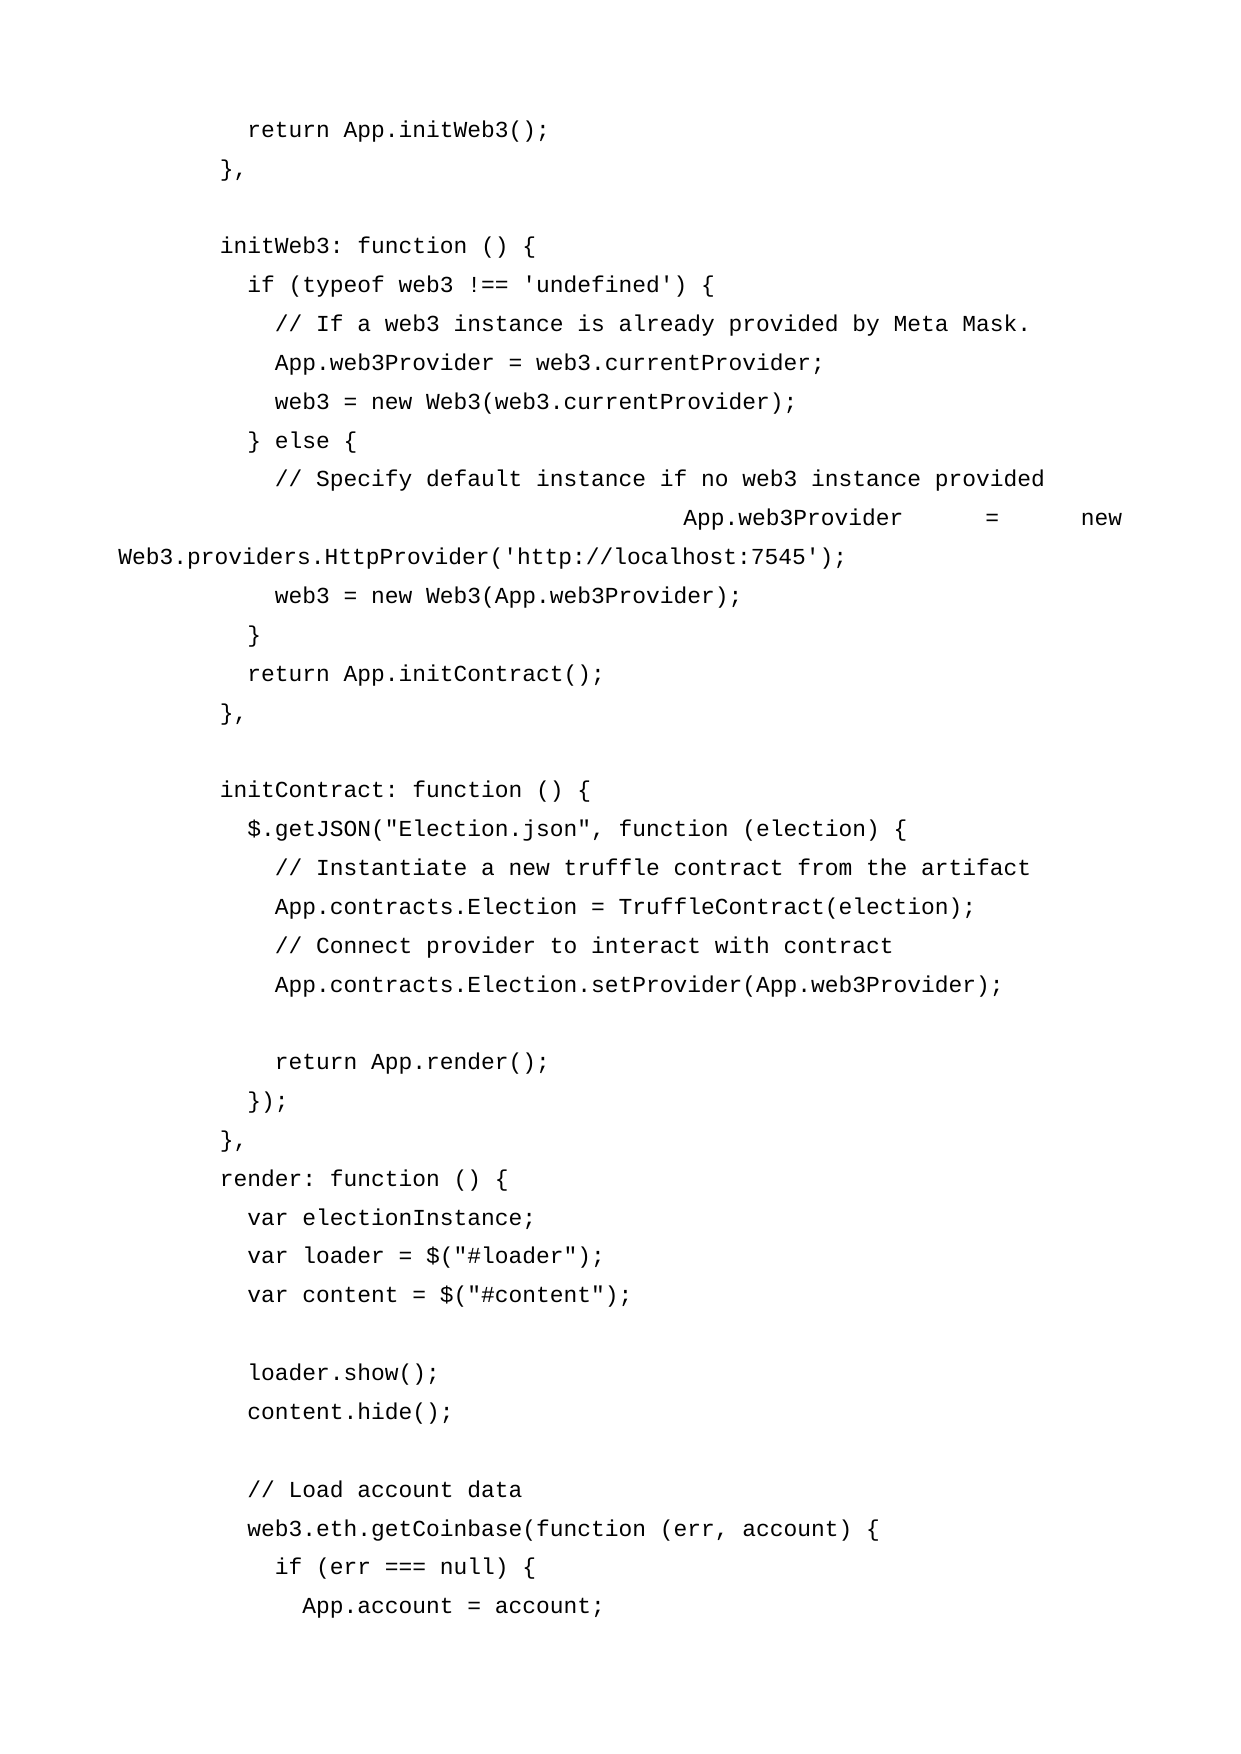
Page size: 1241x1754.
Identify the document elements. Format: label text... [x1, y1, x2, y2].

text loader.show(); [118, 1361, 1122, 1387]
text // Specify default instance if no web3 instance provided [118, 468, 1122, 494]
text App.web3Provider = new Web3.providers.HttpProvider('http://localhost:7545'); [118, 507, 1122, 571]
text web3.eth.getCoinbase(function (err, account) { [118, 1517, 1122, 1543]
text content.hide(); [118, 1400, 1122, 1426]
text return App.initContract(); [118, 662, 1122, 688]
text // Load account data [118, 1478, 1122, 1504]
text render: function () { [118, 1167, 1122, 1193]
text }); [118, 1089, 1122, 1115]
text web3 = new Web3(web3.currentProvider); [118, 390, 1122, 416]
text web3 = new Web3(App.web3Provider); [118, 584, 1122, 610]
text initWeb3: function () { [118, 235, 1122, 261]
text var electionInstance; [118, 1206, 1122, 1232]
text // Connect provider to interact with contract [118, 934, 1122, 960]
text }, [118, 701, 1122, 727]
text App.contracts.Election.setProvider(App.web3Provider); [118, 973, 1122, 999]
text // If a web3 instance is already provided by Meta Mask. [118, 312, 1122, 338]
text App.contracts.Election = TruffleContract(election); [118, 895, 1122, 921]
text App.account = account; [118, 1594, 1122, 1621]
text // Instantiate a new truffle contract from the artifact [118, 856, 1122, 882]
text var loader = $("#loader"); [118, 1245, 1122, 1271]
text } else { [118, 429, 1122, 455]
text if (typeof web3 !== 'undefined') { [118, 273, 1122, 299]
text initContract: function () { [118, 779, 1122, 804]
text $.getJSON("Election.json", function (election) { [118, 817, 1122, 843]
text if (err === null) { [118, 1556, 1122, 1582]
text var content = $("#content"); [118, 1284, 1122, 1310]
text return App.initWeb3(); [118, 118, 1122, 144]
text }, [118, 157, 1122, 183]
text } [118, 623, 1122, 649]
text return App.render(); [118, 1051, 1122, 1077]
text }, [118, 1128, 1122, 1154]
text App.web3Provider = web3.currentProvider; [118, 351, 1122, 377]
